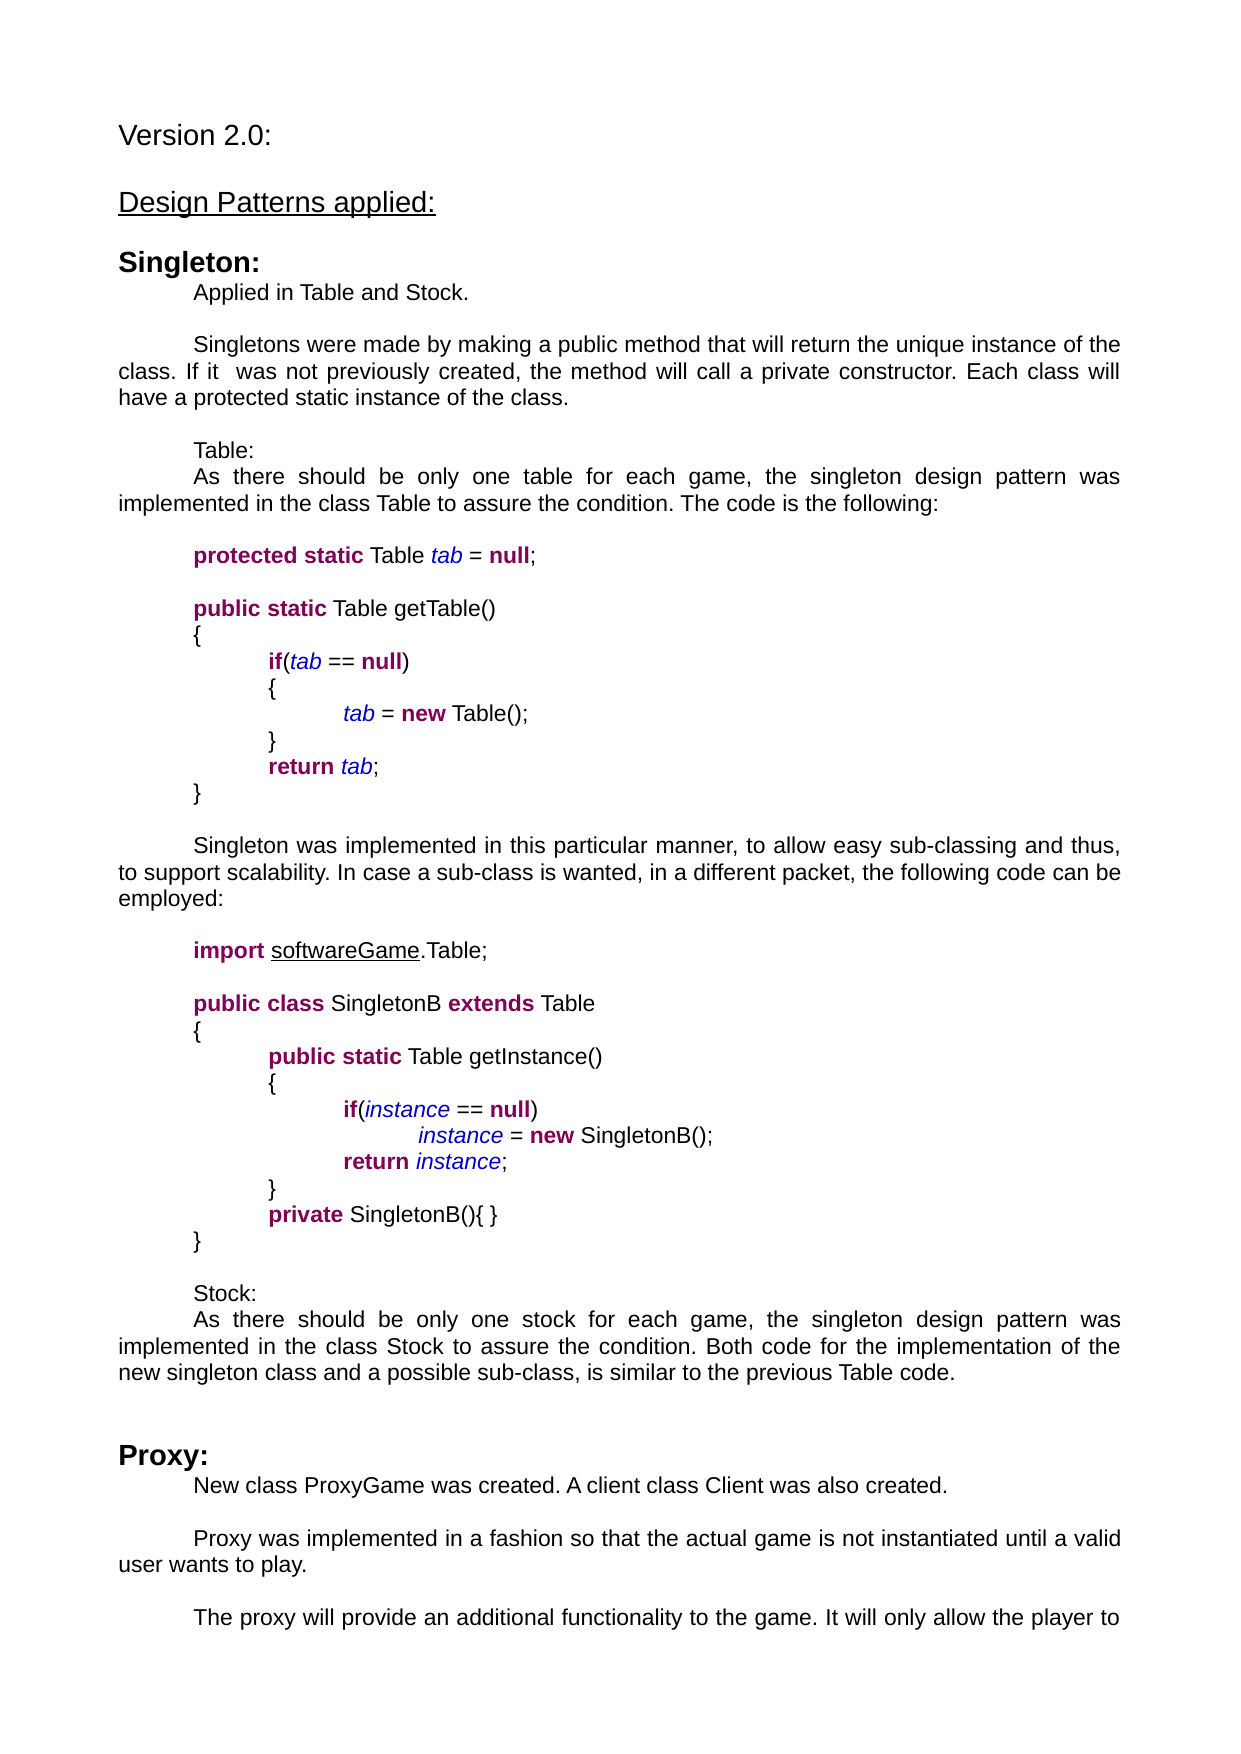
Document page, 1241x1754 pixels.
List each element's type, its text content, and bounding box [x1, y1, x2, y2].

text Proxy: [118, 1438, 1122, 1472]
text Singletons were made by making a public method that will return the unique instance of the class. If it was not previously created, the method will call a private constructor. Each class will have a protected static instance of the class. [118, 331, 1122, 410]
text } [118, 1175, 1122, 1201]
text New class ProxyGame was created. A client class Client was also created. [118, 1472, 1122, 1498]
text } [118, 779, 1122, 806]
text tab = new Table(); [118, 700, 1122, 727]
text Design Patterns applied: [118, 185, 1122, 219]
text import softwareGame.Table; [118, 937, 1122, 964]
text instance = new SingletonB(); [118, 1122, 1122, 1148]
text public static Table getInstance() [118, 1043, 1122, 1069]
text } [118, 1227, 1122, 1254]
text As there should be only one table for each game, the singleton design pattern was implemented in the class Table to assure the condition. The code is the following: [118, 463, 1122, 516]
text Singleton: [118, 245, 1122, 279]
text return instance; [118, 1148, 1122, 1175]
text private SingletonB(){ } [118, 1201, 1122, 1227]
text As there should be only one stock for each game, the singleton design pattern was implemented in the class Stock to assure the condition. Both code for the implementation of the new singleton class and a possible sub-class, is similar to the previous Table code. [118, 1306, 1122, 1386]
text Stock: [118, 1280, 1122, 1306]
text if(instance == null) [118, 1096, 1122, 1122]
text { [118, 621, 1122, 648]
text protected static Table tab = null; [118, 542, 1122, 568]
text return tab; [118, 753, 1122, 779]
text public class SingletonB extends Table [118, 990, 1122, 1017]
text if(tab == null) [118, 648, 1122, 674]
text } [118, 727, 1122, 753]
text The proxy will provide an additional functionality to the game. It will only allow the player to [118, 1603, 1122, 1630]
text Applied in Table and Stock. [118, 279, 1122, 305]
text { [118, 1069, 1122, 1096]
text Table: [118, 437, 1122, 463]
text { [118, 1017, 1122, 1043]
text Version 2.0: [118, 118, 1122, 152]
text public static Table getTable() [118, 595, 1122, 621]
text Proxy was implemented in a fashion so that the actual game is not instantiated until a valid user wants to play. [118, 1524, 1122, 1577]
text Singleton was implemented in this particular manner, to allow easy sub-classing and thus, to support scalability. In case a sub-class is wanted, in a different packet, the following code can be employed: [118, 832, 1122, 911]
text { [118, 674, 1122, 700]
